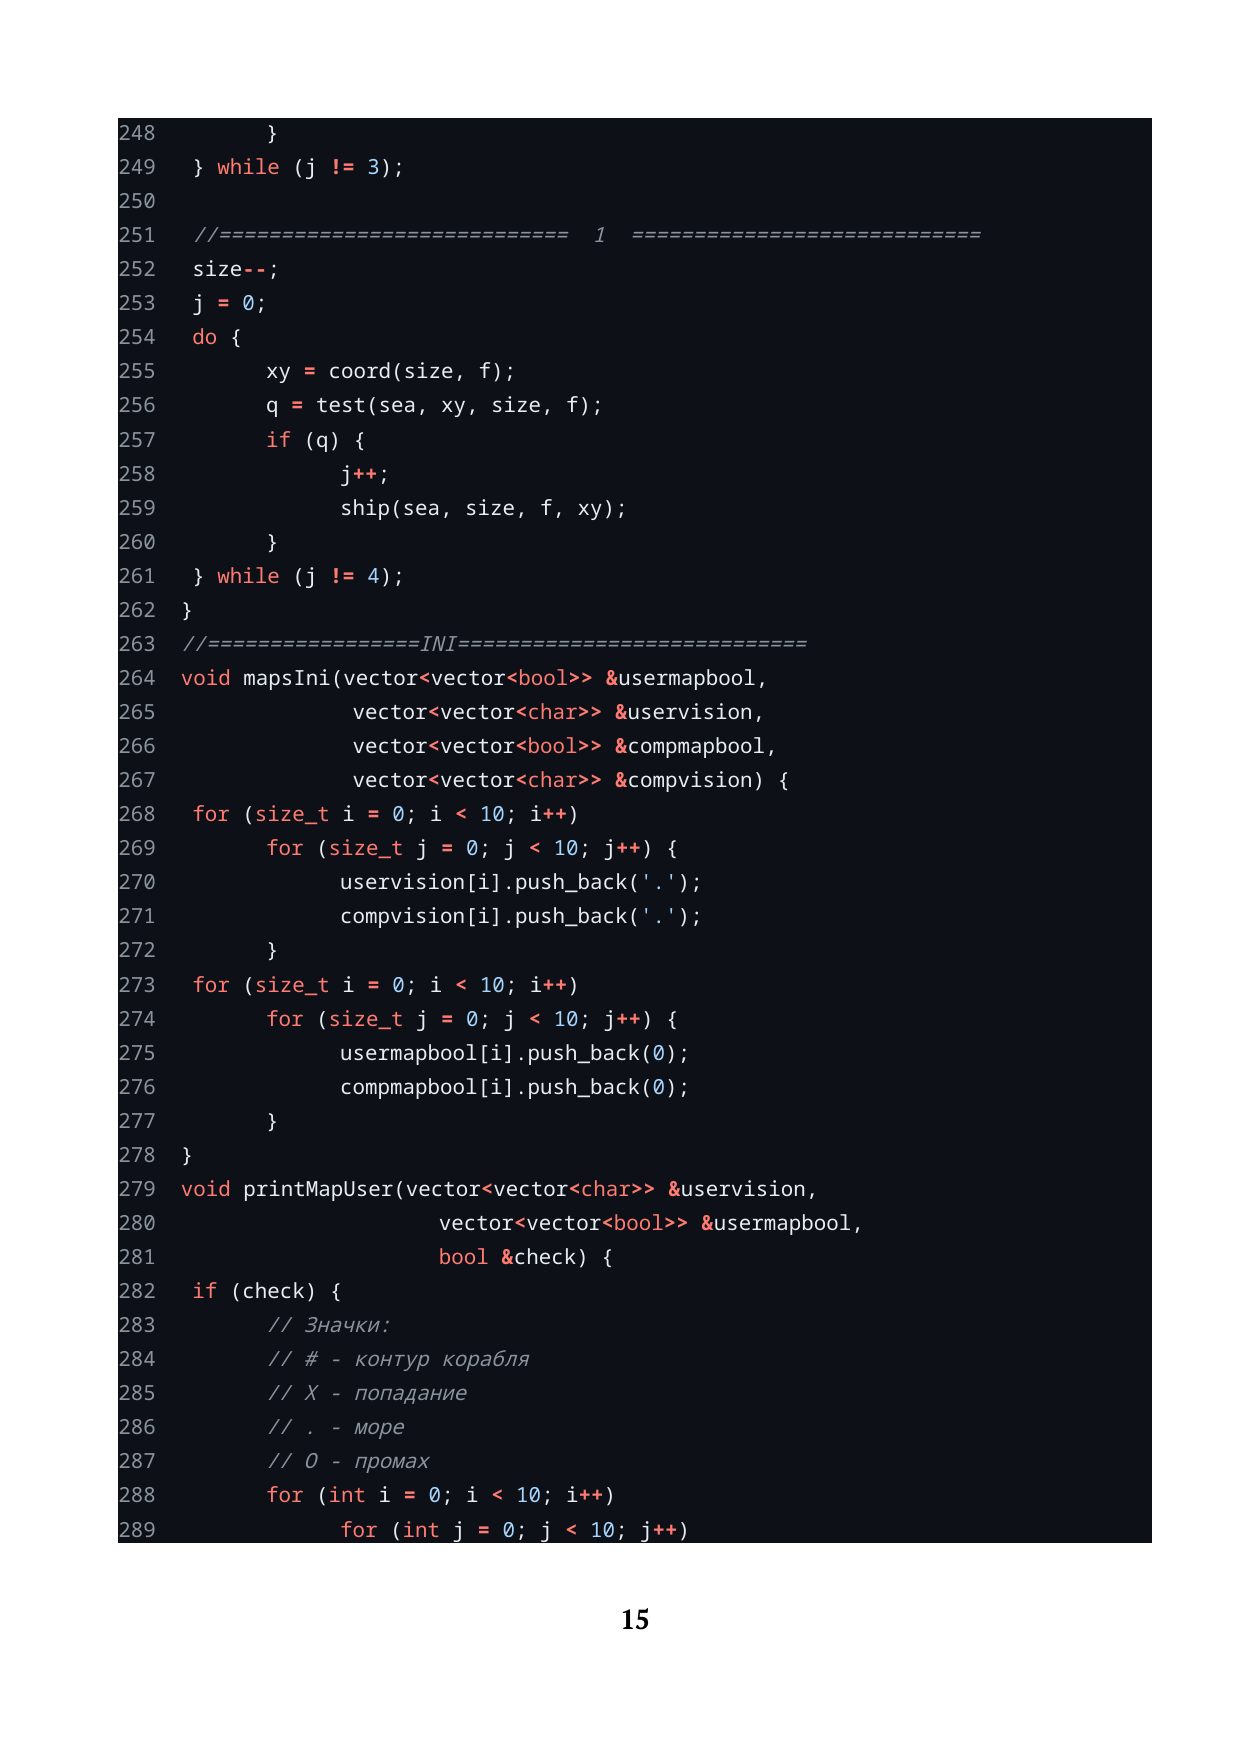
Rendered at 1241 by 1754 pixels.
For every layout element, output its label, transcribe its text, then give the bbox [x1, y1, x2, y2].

text 289 for (int j = 0; j < 10; j++) [118, 1515, 1152, 1543]
text 273 for (size_t i = 0; i < 10; i++) [118, 970, 1152, 998]
text 254 do { [118, 322, 1152, 351]
text 284 // # - контур корабля [118, 1344, 1152, 1373]
text 276 compmapbool[i].push_back(0); [118, 1072, 1152, 1100]
text 285 // X - попадание [118, 1378, 1152, 1407]
text 250 [118, 186, 1152, 215]
text 274 for (size_t j = 0; j < 10; j++) { [118, 1004, 1152, 1032]
text 258 j++; [118, 459, 1152, 487]
text 264 void mapsIni(vector<vector<bool>> &usermapbool, [118, 663, 1152, 692]
text 282 if (check) { [118, 1276, 1152, 1305]
text 283 // Значки: [118, 1310, 1152, 1339]
text 286 // . - море [118, 1412, 1152, 1441]
text 251 //============================ 1 ============================ [118, 220, 1152, 249]
text 253 j = 0; [118, 288, 1152, 317]
text 288 for (int i = 0; i < 10; i++) [118, 1481, 1152, 1509]
text 262 } [118, 595, 1152, 623]
text 270 uservision[i].push_back('.'); [118, 867, 1152, 896]
text 248 } [118, 118, 1152, 147]
text 256 q = test(sea, xy, size, f); [118, 391, 1152, 419]
text 278 } [118, 1140, 1152, 1168]
text 275 usermapbool[i].push_back(0); [118, 1038, 1152, 1066]
text 260 } [118, 527, 1152, 555]
text 265 vector<vector<char>> &uservision, [118, 697, 1152, 726]
text 279 void printMapUser(vector<vector<char>> &uservision, [118, 1174, 1152, 1202]
text 269 for (size_t j = 0; j < 10; j++) { [118, 833, 1152, 862]
text 280 vector<vector<bool>> &usermapbool, [118, 1208, 1152, 1237]
text 252 size--; [118, 254, 1152, 283]
text 281 bool &check) { [118, 1242, 1152, 1271]
text 257 if (q) { [118, 425, 1152, 453]
text 287 // O - промах [118, 1447, 1152, 1475]
text 255 xy = coord(size, f); [118, 357, 1152, 385]
text 266 vector<vector<bool>> &compmapbool, [118, 731, 1152, 760]
text 249 } while (j != 3); [118, 152, 1152, 181]
text 259 ship(sea, size, f, xy); [118, 493, 1152, 521]
text 272 } [118, 936, 1152, 964]
text 271 compvision[i].push_back('.'); [118, 902, 1152, 930]
text 263 //=================INI============================ [118, 629, 1152, 657]
text 267 vector<vector<char>> &compvision) { [118, 765, 1152, 794]
text 268 for (size_t i = 0; i < 10; i++) [118, 799, 1152, 828]
text 277 } [118, 1106, 1152, 1134]
text 261 } while (j != 4); [118, 561, 1152, 589]
